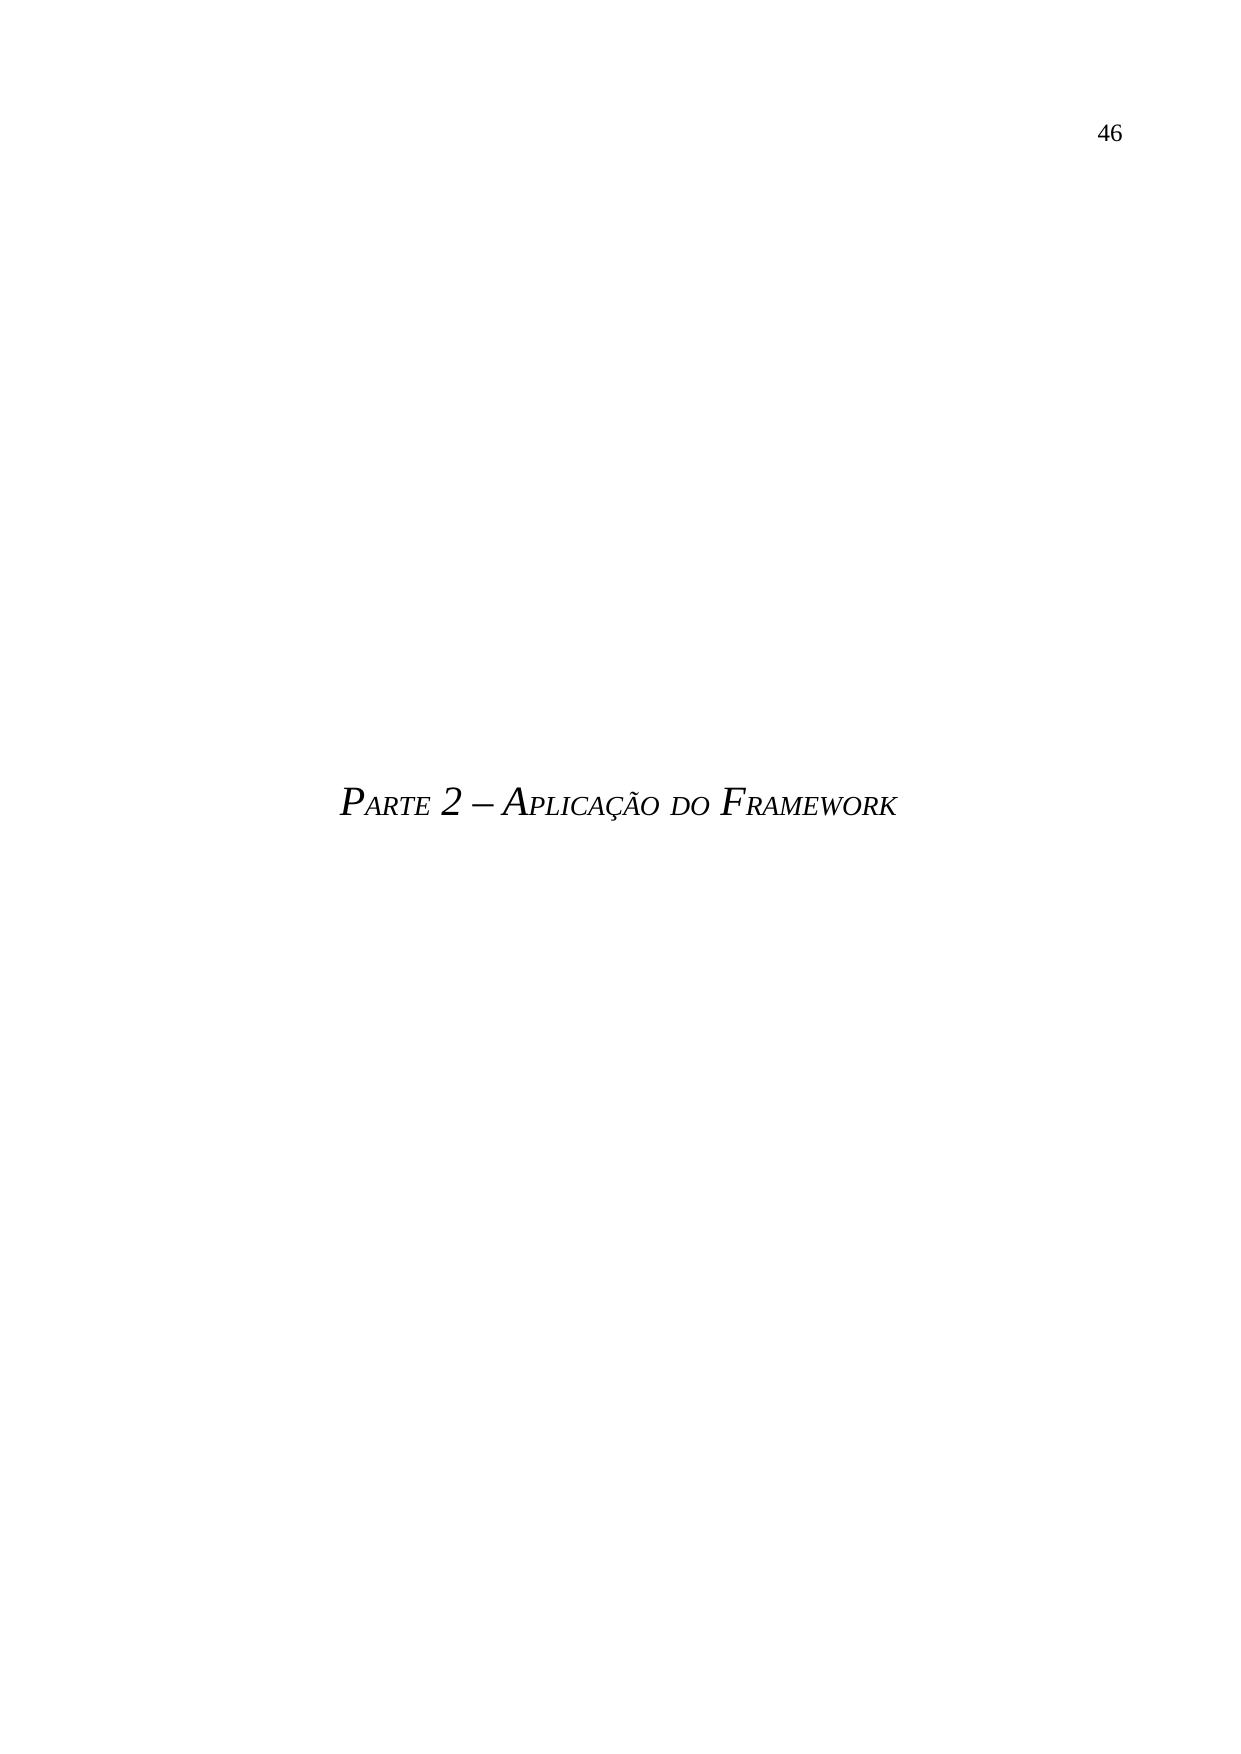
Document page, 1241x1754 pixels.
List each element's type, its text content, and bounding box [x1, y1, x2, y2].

subtitle Parte 2 – Aplicação do Framework [118, 776, 1122, 824]
